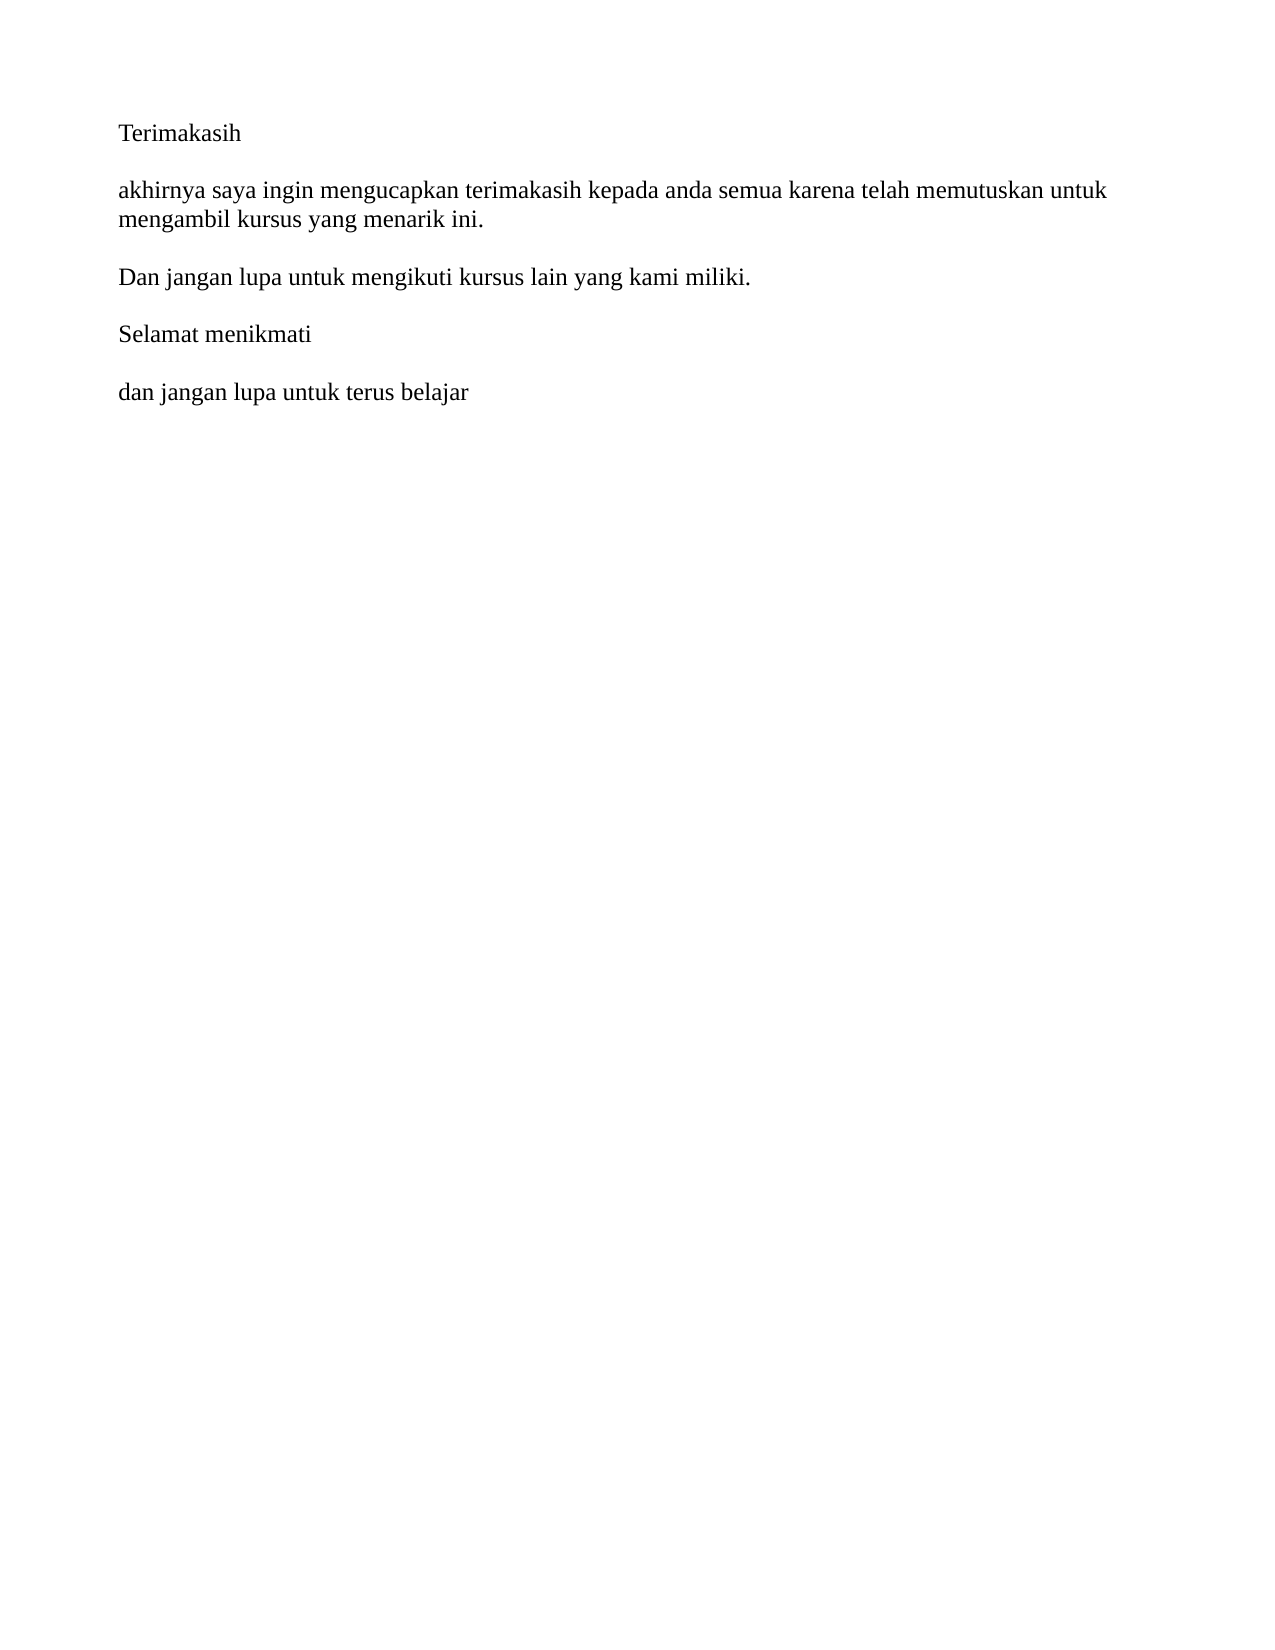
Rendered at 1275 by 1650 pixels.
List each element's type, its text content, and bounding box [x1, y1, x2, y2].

text akhirnya saya ingin mengucapkan terimakasih kepada anda semua karena telah memutuskan untuk mengambil kursus yang menarik ini. [118, 176, 1157, 233]
text dan jangan lupa untuk terus belajar [118, 377, 1157, 406]
text Selamat menikmati [118, 319, 1157, 348]
text Terimakasih [118, 118, 1157, 147]
text Dan jangan lupa untuk mengikuti kursus lain yang kami miliki. [118, 262, 1157, 291]
